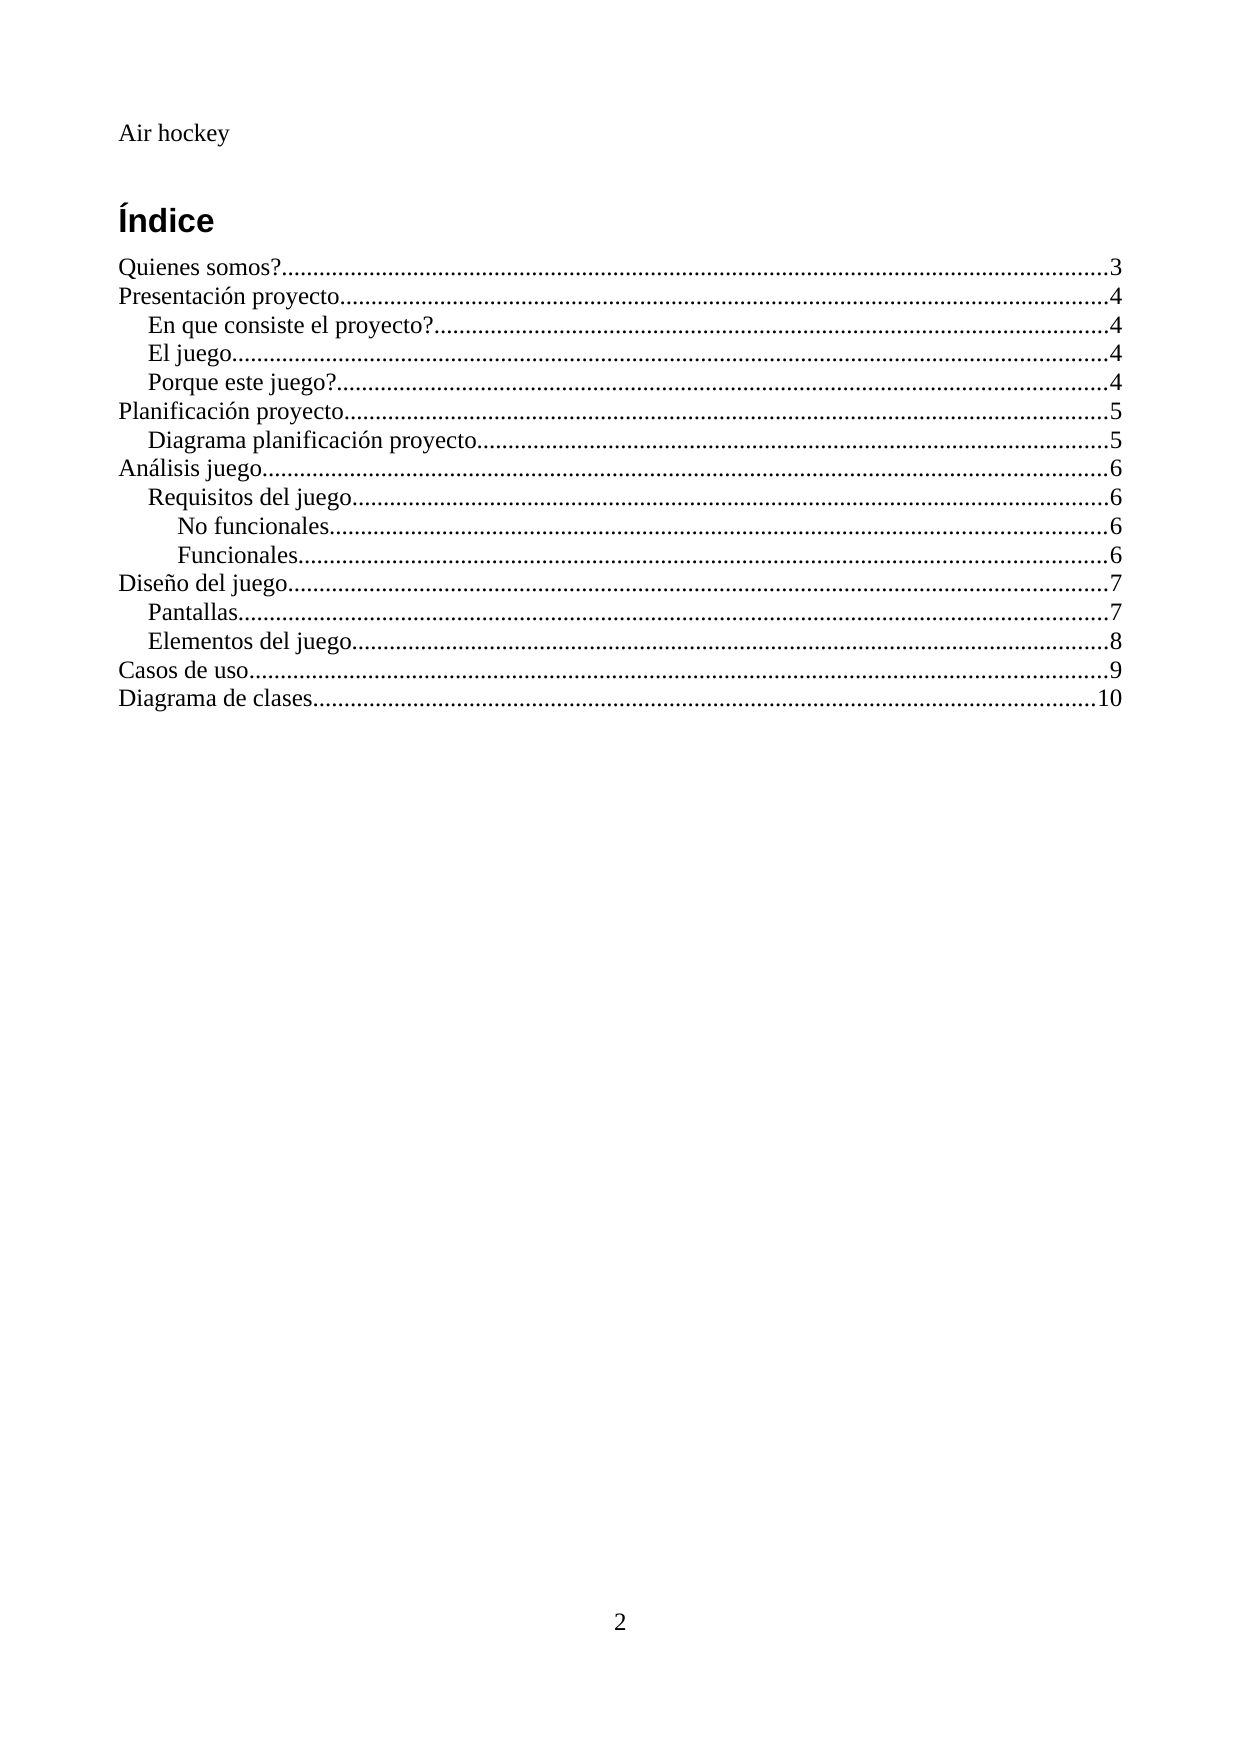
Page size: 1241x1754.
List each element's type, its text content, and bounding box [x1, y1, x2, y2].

text Diseño del juego 7 [118, 568, 1122, 597]
text El juego 4 [148, 338, 1122, 367]
text Requisitos del juego 6 [148, 482, 1122, 511]
text Diagrama de clases 10 [118, 683, 1122, 712]
text Diagrama planificación proyecto 5 [148, 425, 1122, 453]
text No funcionales 6 [177, 511, 1122, 540]
subtitle Índice [118, 201, 1122, 240]
text Presentación proyecto 4 [118, 281, 1122, 310]
text Planificación proyecto 5 [118, 396, 1122, 425]
text Elementos del juego 8 [148, 626, 1122, 655]
text Casos de uso 9 [118, 655, 1122, 683]
text Porque este juego? 4 [148, 367, 1122, 396]
text Quienes somos? 3 [118, 252, 1122, 281]
text Análisis juego 6 [118, 453, 1122, 482]
text Funcionales 6 [177, 540, 1122, 568]
text En que consiste el proyecto? 4 [148, 310, 1122, 338]
text Pantallas 7 [148, 597, 1122, 626]
